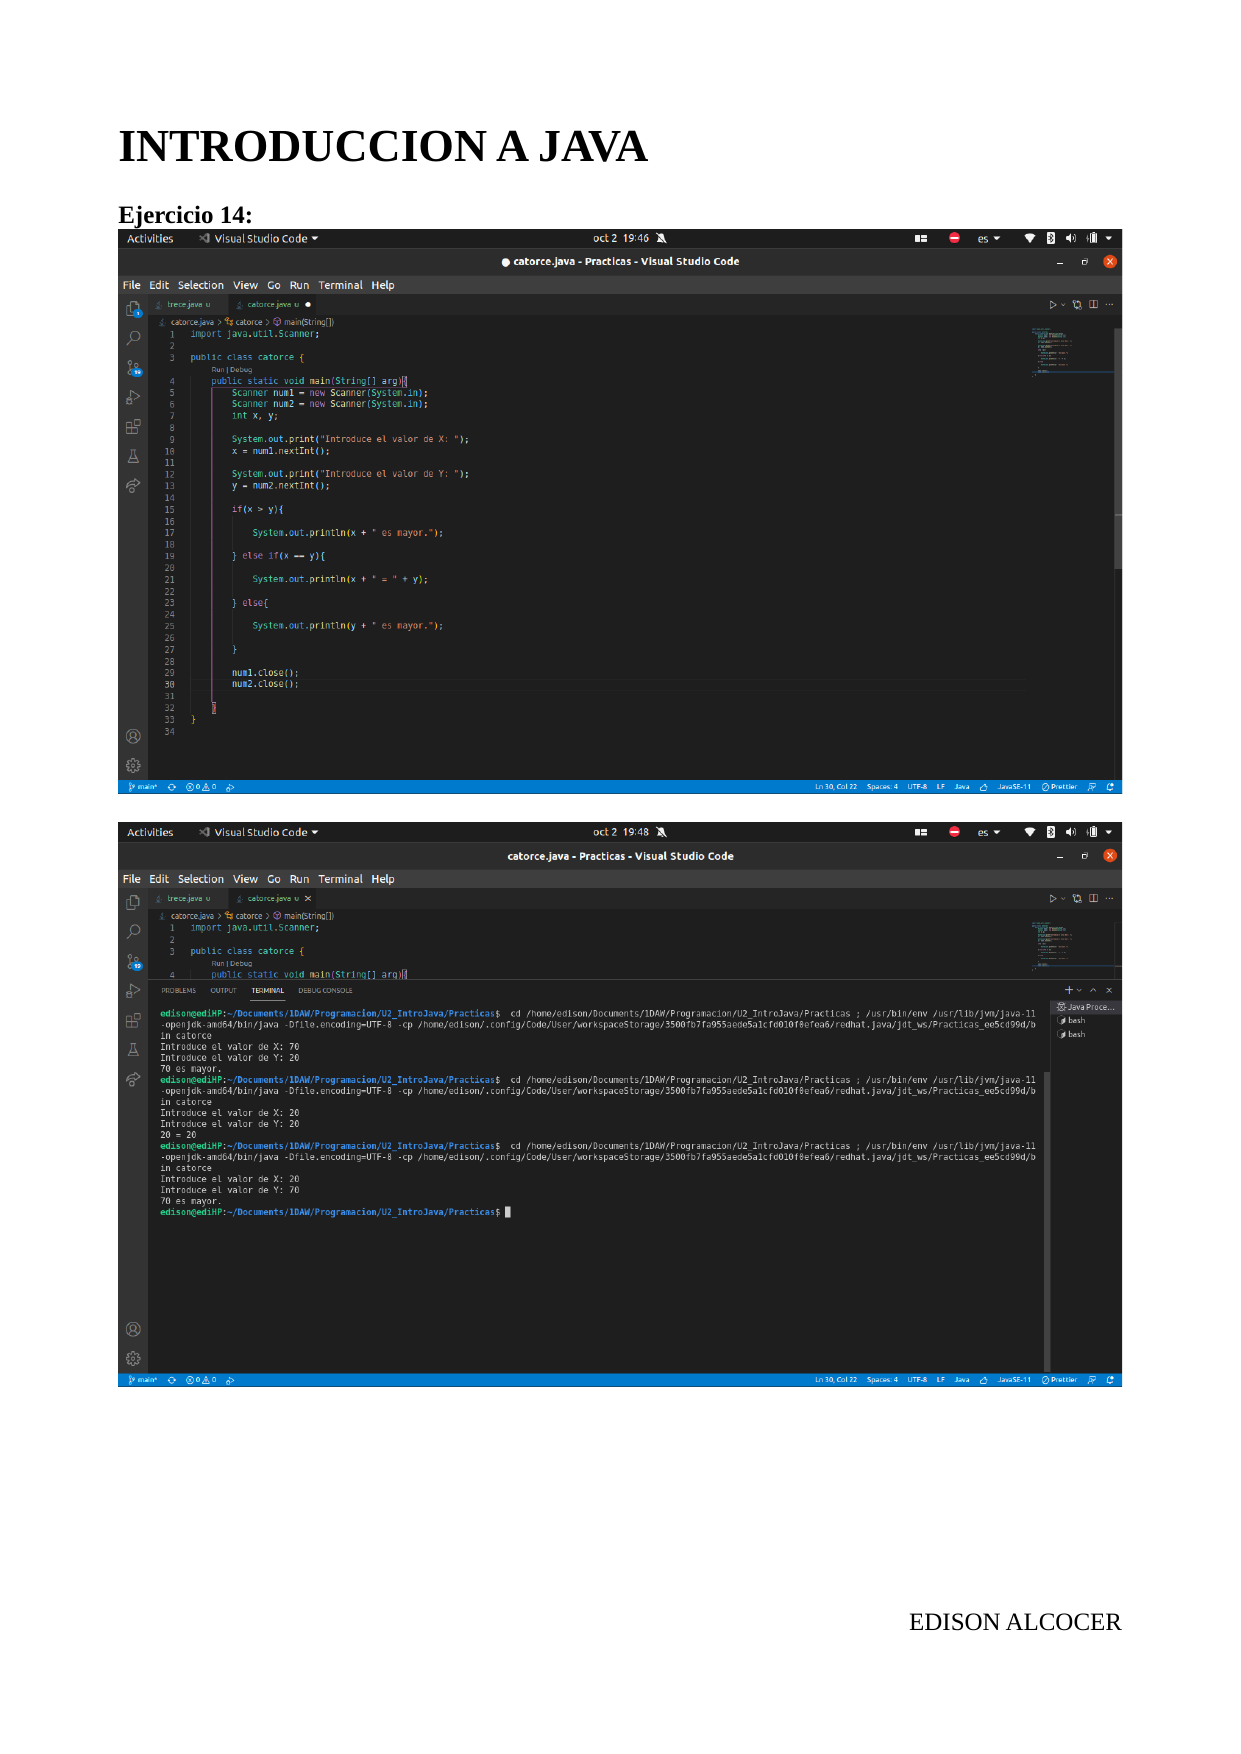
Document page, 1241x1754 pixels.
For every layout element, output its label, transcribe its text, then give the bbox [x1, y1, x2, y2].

picture [118, 822, 1123, 1387]
text Ejercicio 14: [118, 200, 1122, 229]
picture [118, 229, 1123, 794]
